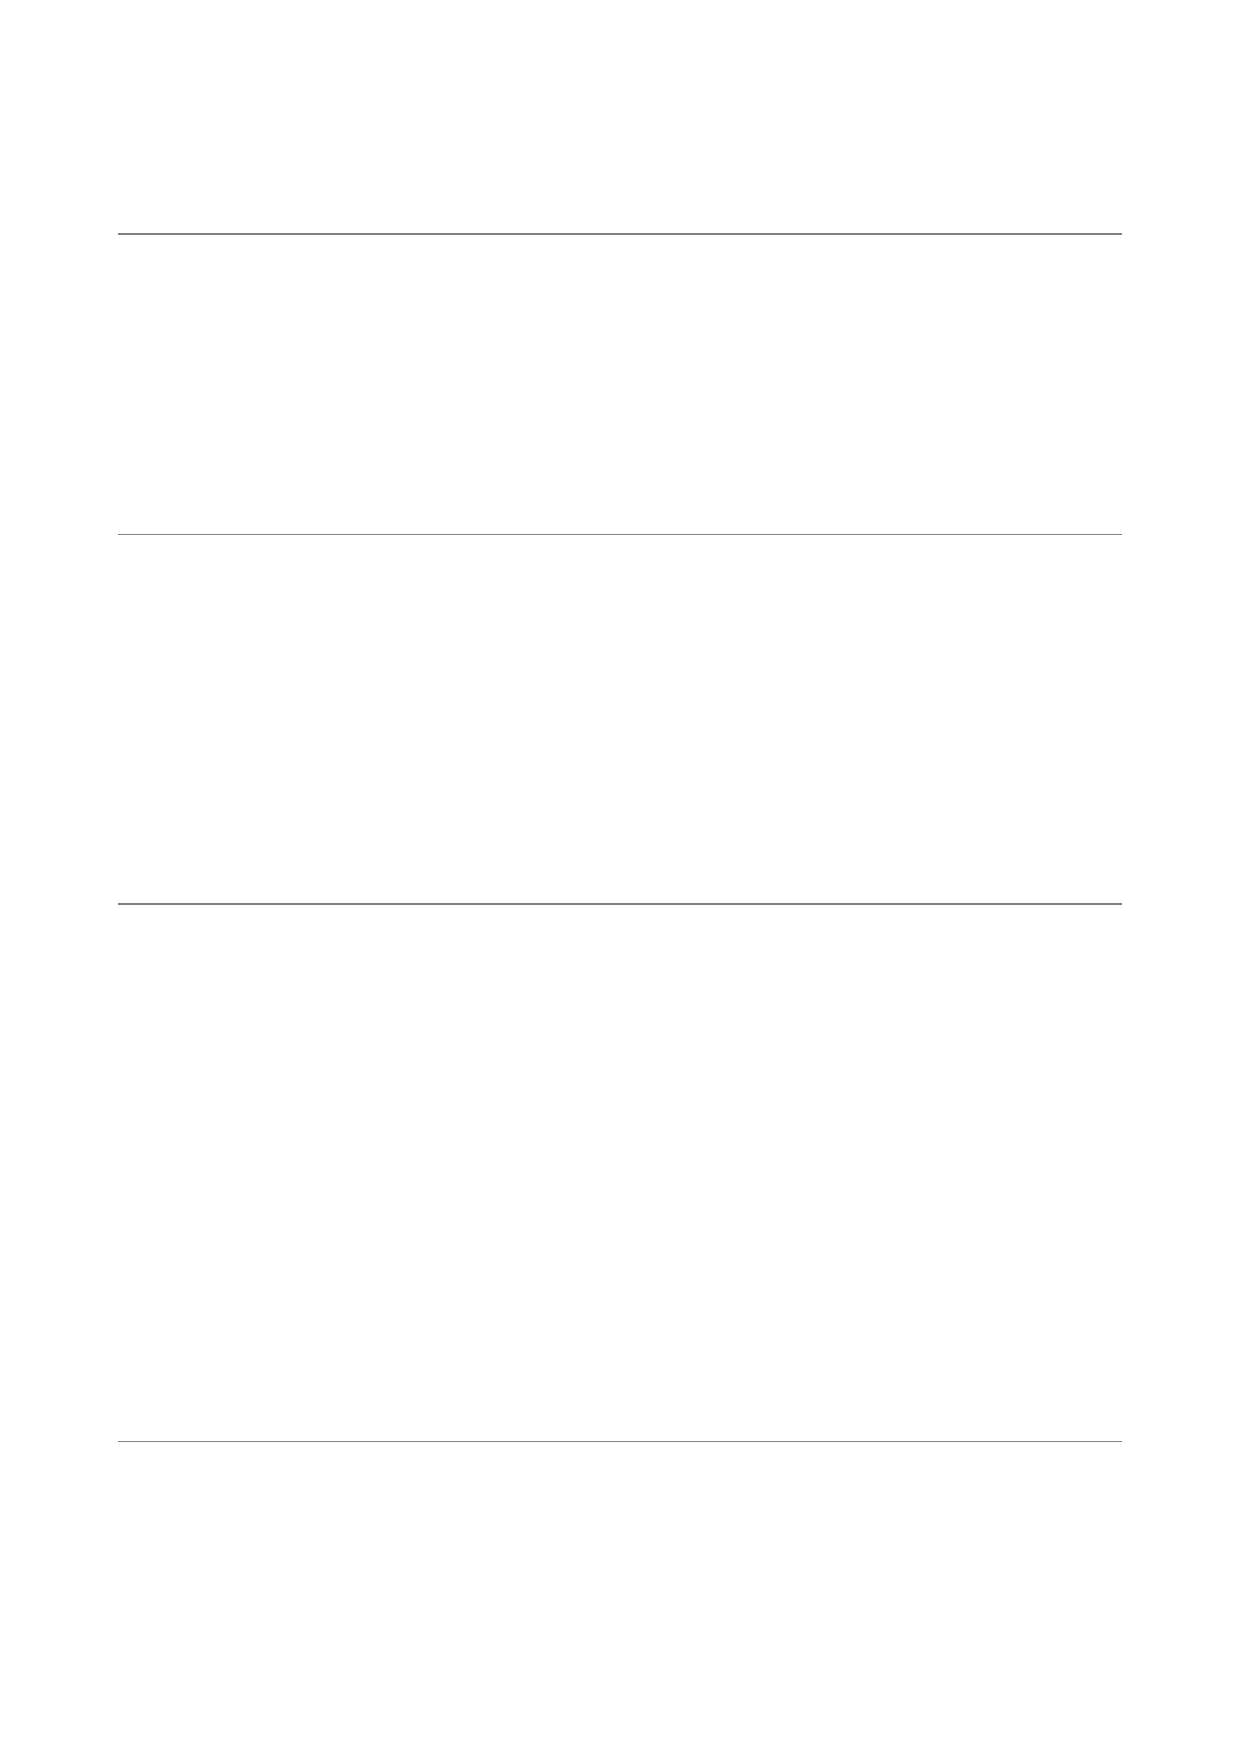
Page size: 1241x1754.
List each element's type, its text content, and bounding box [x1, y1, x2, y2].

subtitle 💡 КЛЮЧЕВАЯ ИДЕЯ [118, 288, 1122, 346]
text 👉 Экземпляры Child НЕ будут наследовать методы Parent. [118, 1379, 1122, 1408]
list Parent — функция, а не объект с методами. [162, 1234, 1122, 1263]
list Parent — это завод (функция). [162, 659, 1122, 689]
text или [118, 118, 1122, 147]
list child = Object.create(Parent) — это: "я хочу, чтобы объект наследовал от завода" → ❌ бессмысленно. [162, 759, 1122, 822]
text Что мы получили? [118, 1186, 1122, 1215]
text Child.prototype = Object.create(Parent); [118, 1133, 1122, 1157]
list Методы находятся в Parent.prototype, а до него экземпляры Child не доберутся. [162, 1282, 1122, 1312]
subtitle 🌰 ПРЕДСТАВЬ: [118, 589, 1122, 646]
text Посмотри: [118, 1086, 1122, 1114]
text 👉 Экземпляры (объекты, созданные через new Child) должны наследовать МЕТОДЫ Parent. Эти методы находятся НЕ в Parent, а в Parent.prototype. [118, 358, 1122, 453]
text Child.prototype = Object.create(Parent); [118, 166, 1122, 189]
text Экземплярам нужен чертёж, а не завод. [118, 841, 1122, 870]
subtitle 🟦 1. Почему НЕ работает Object.create(Parent)? [118, 958, 1122, 1073]
list Parent.prototype — это чертёж, по которому создаются объекты. [162, 709, 1122, 739]
text Результат: [118, 1332, 1122, 1360]
text Поэтому наследовать нужно от Parent.prototype, а не от Parent. [118, 472, 1122, 501]
